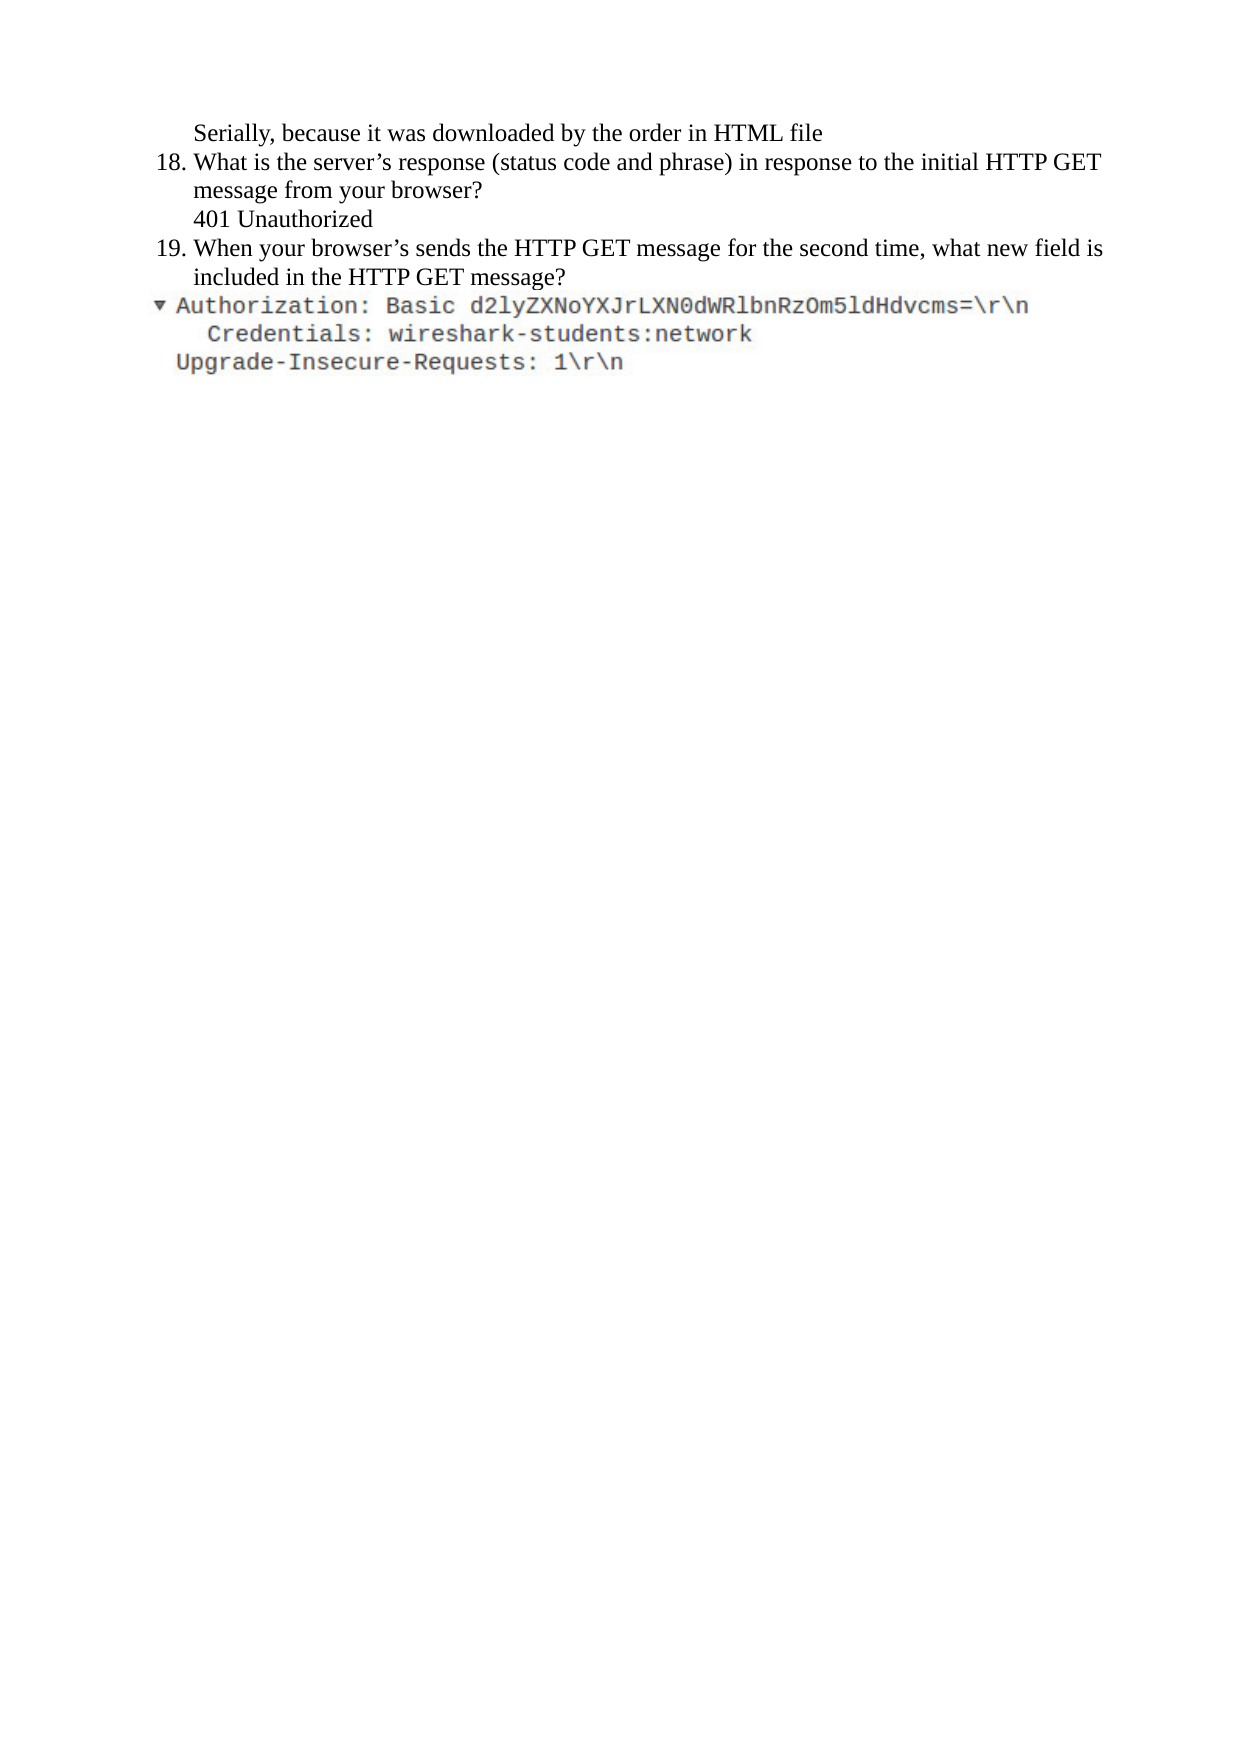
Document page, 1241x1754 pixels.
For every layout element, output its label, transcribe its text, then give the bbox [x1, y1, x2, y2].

list When your browser’s sends the HTTP GET message for the second time, what new field is included in the HTTP GET message? [156, 233, 1122, 291]
picture [136, 290, 1104, 376]
list 401 Unauthorized [156, 204, 1122, 233]
list What is the server’s response (status code and phrase) in response to the initial HTTP GET message from your browser? [156, 147, 1122, 204]
list Serially, because it was downloaded by the order in HTML file [156, 118, 1122, 147]
